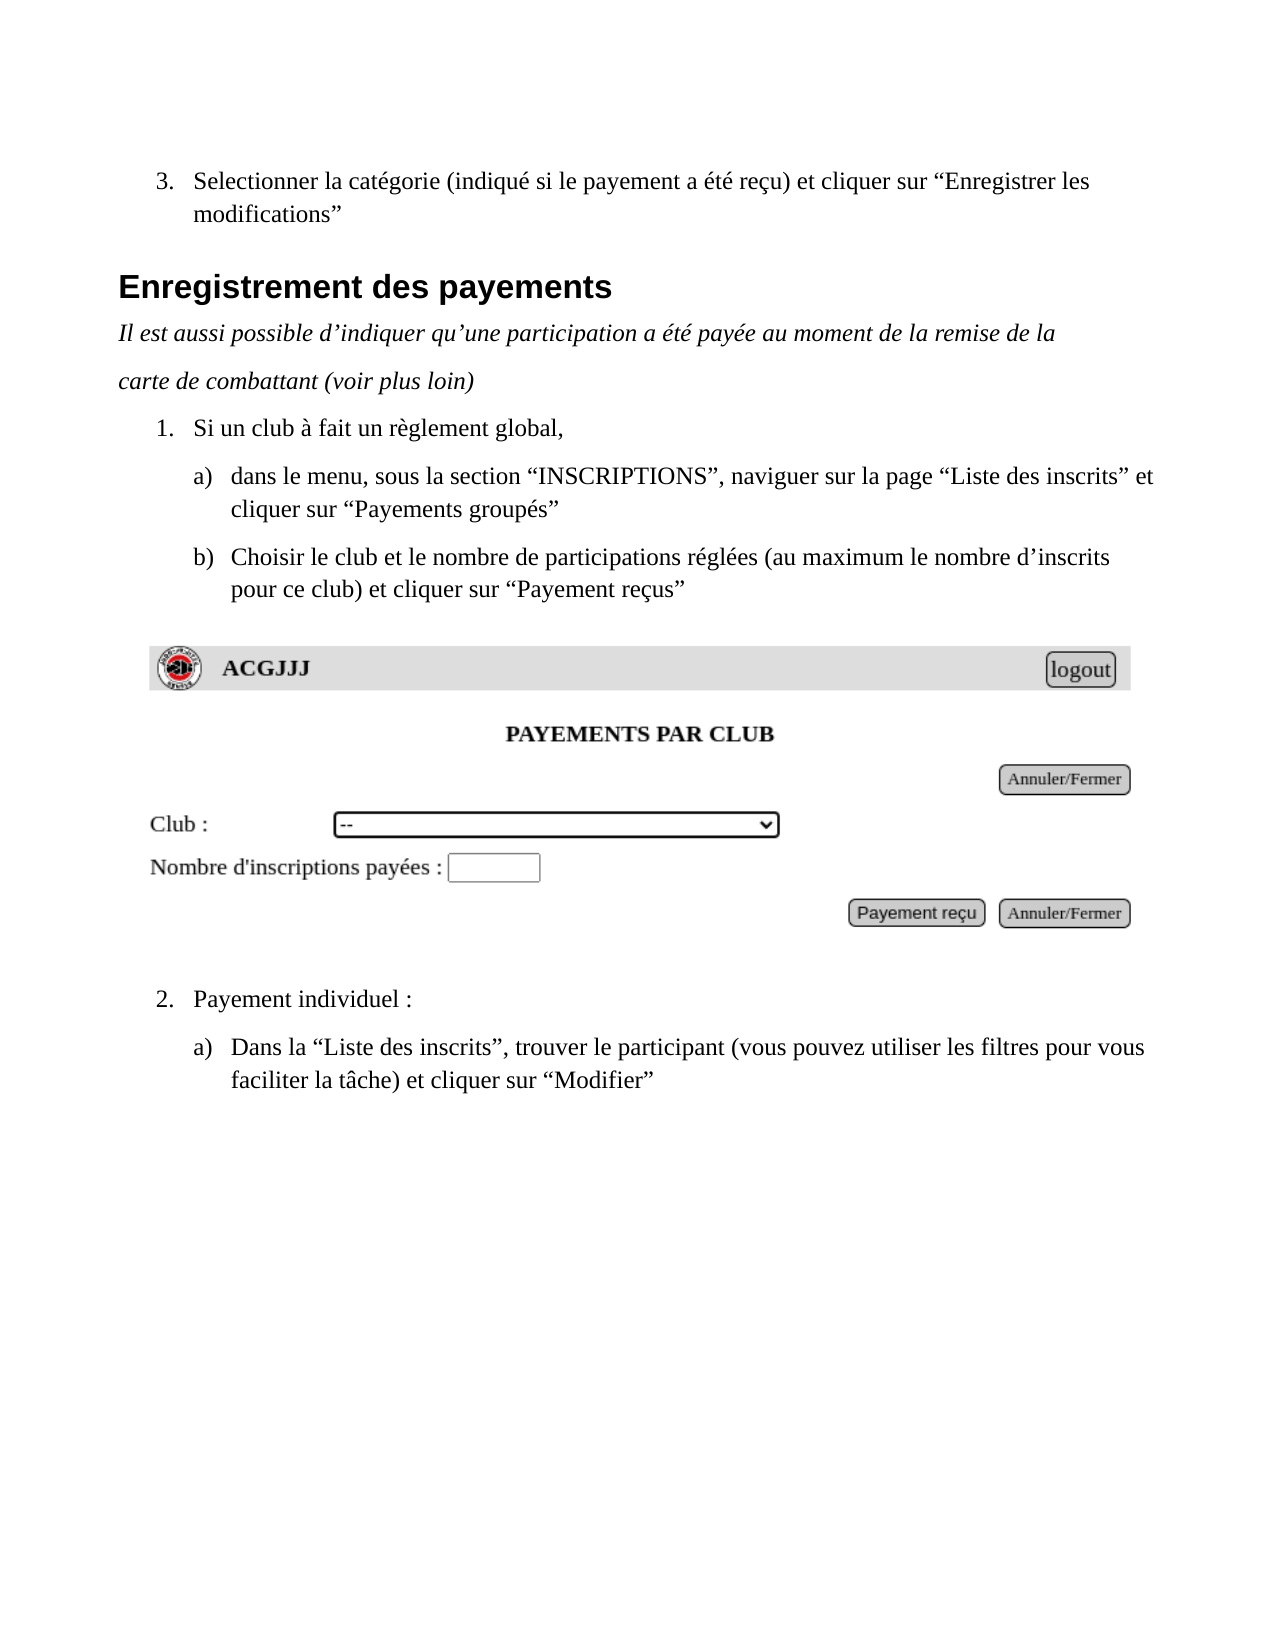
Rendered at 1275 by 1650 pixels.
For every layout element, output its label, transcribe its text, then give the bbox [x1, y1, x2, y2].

subtitle Enregistrement des payements [118, 267, 1157, 306]
list Choisir le club et le nombre de participations réglées (au maximum le nombre d’inscrits pour ce club) et cliquer sur “Payement reçus” [193, 542, 1157, 603]
text carte de combattant (voir plus loin) [118, 366, 1157, 394]
list dans le menu, sous la section “INSCRIPTIONS”, naviguer sur la page “Liste des inscrits” et cliquer sur “Payements groupés” [193, 461, 1157, 523]
list Payement individuel : [156, 984, 1157, 1013]
list Selectionner la catégorie (indiqué si le payement a été reçu) et cliquer sur “Enregistrer les modifications” [156, 166, 1157, 227]
list Si un club à fait un règlement global, [156, 413, 1157, 442]
text Il est aussi possible d’indiquer qu’une participation a été payée au moment de la remise de la [118, 318, 1157, 347]
picture [136, 622, 1139, 966]
list Dans la “Liste des inscrits”, trouver le participant (vous pouvez utiliser les filtres pour vous faciliter la tâche) et cliquer sur “Modifier” [193, 1032, 1157, 1094]
